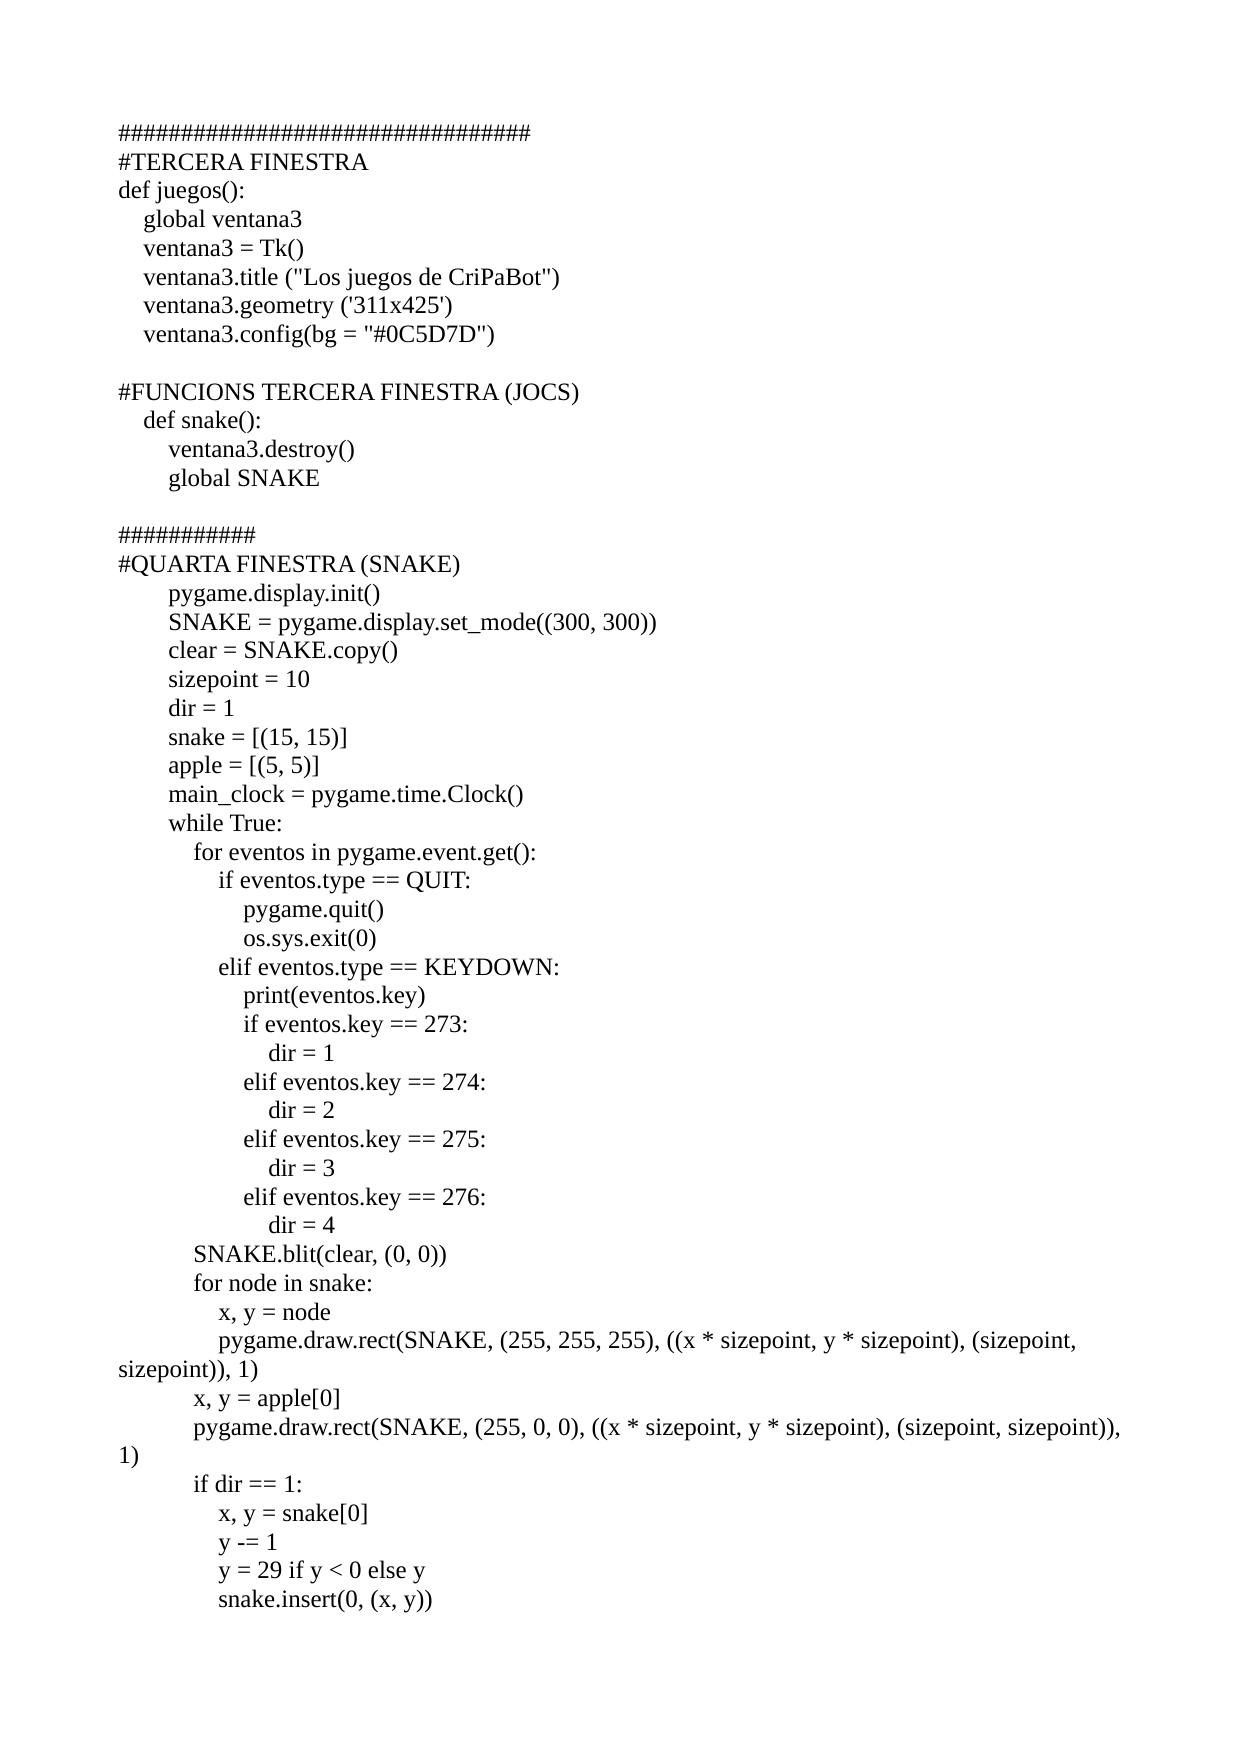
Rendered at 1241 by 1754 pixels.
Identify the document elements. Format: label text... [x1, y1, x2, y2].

text ########### [118, 521, 1122, 549]
text ventana3.destroy() [118, 434, 1122, 463]
text if eventos.key == 273: [118, 1009, 1122, 1038]
text clear = SNAKE.copy() [118, 636, 1122, 664]
text def juegos(): [118, 176, 1122, 204]
text ventana3.title ("Los juegos de CriPaBot") [118, 262, 1122, 291]
text if dir == 1: [118, 1469, 1122, 1498]
text x, y = apple[0] [118, 1383, 1122, 1412]
text dir = 1 [118, 693, 1122, 722]
text dir = 1 [118, 1038, 1122, 1067]
text #TERCERA FINESTRA [118, 147, 1122, 176]
text for eventos in pygame.event.get(): [118, 837, 1122, 866]
text pygame.display.init() [118, 578, 1122, 607]
text elif eventos.key == 274: [118, 1067, 1122, 1096]
text dir = 3 [118, 1153, 1122, 1182]
text #QUARTA FINESTRA (SNAKE) [118, 549, 1122, 578]
text dir = 4 [118, 1211, 1122, 1239]
text elif eventos.type == KEYDOWN: [118, 952, 1122, 981]
text x, y = snake[0] [118, 1498, 1122, 1527]
text x, y = node [118, 1297, 1122, 1326]
text snake.insert(0, (x, y)) [118, 1584, 1122, 1613]
text main_clock = pygame.time.Clock() [118, 779, 1122, 808]
text pygame.quit() [118, 894, 1122, 923]
text print(eventos.key) [118, 981, 1122, 1009]
text def snake(): [118, 406, 1122, 434]
text snake = [(15, 15)] [118, 722, 1122, 751]
text sizepoint = 10 [118, 664, 1122, 693]
text y = 29 if y < 0 else y [118, 1556, 1122, 1584]
text elif eventos.key == 276: [118, 1182, 1122, 1211]
text global ventana3 [118, 204, 1122, 233]
text for node in snake: [118, 1268, 1122, 1297]
text ventana3 = Tk() [118, 233, 1122, 262]
text pygame.draw.rect(SNAKE, (255, 0, 0), ((x * sizepoint, y * sizepoint), (sizepoint, sizepoint)), 1) [118, 1412, 1122, 1469]
text apple = [(5, 5)] [118, 751, 1122, 779]
text if eventos.type == QUIT: [118, 866, 1122, 894]
text global SNAKE [118, 463, 1122, 492]
text elif eventos.key == 275: [118, 1124, 1122, 1153]
text y -= 1 [118, 1527, 1122, 1556]
text ################################# [118, 118, 1122, 147]
text ventana3.config(bg = "#0C5D7D") [118, 319, 1122, 348]
text pygame.draw.rect(SNAKE, (255, 255, 255), ((x * sizepoint, y * sizepoint), (sizepoint, sizepoint)), 1) [118, 1326, 1122, 1383]
text ventana3.geometry ('311x425') [118, 291, 1122, 319]
text while True: [118, 808, 1122, 837]
text SNAKE = pygame.display.set_mode((300, 300)) [118, 607, 1122, 636]
text dir = 2 [118, 1096, 1122, 1124]
text SNAKE.blit(clear, (0, 0)) [118, 1239, 1122, 1268]
text #FUNCIONS TERCERA FINESTRA (JOCS) [118, 377, 1122, 406]
text os.sys.exit(0) [118, 923, 1122, 952]
